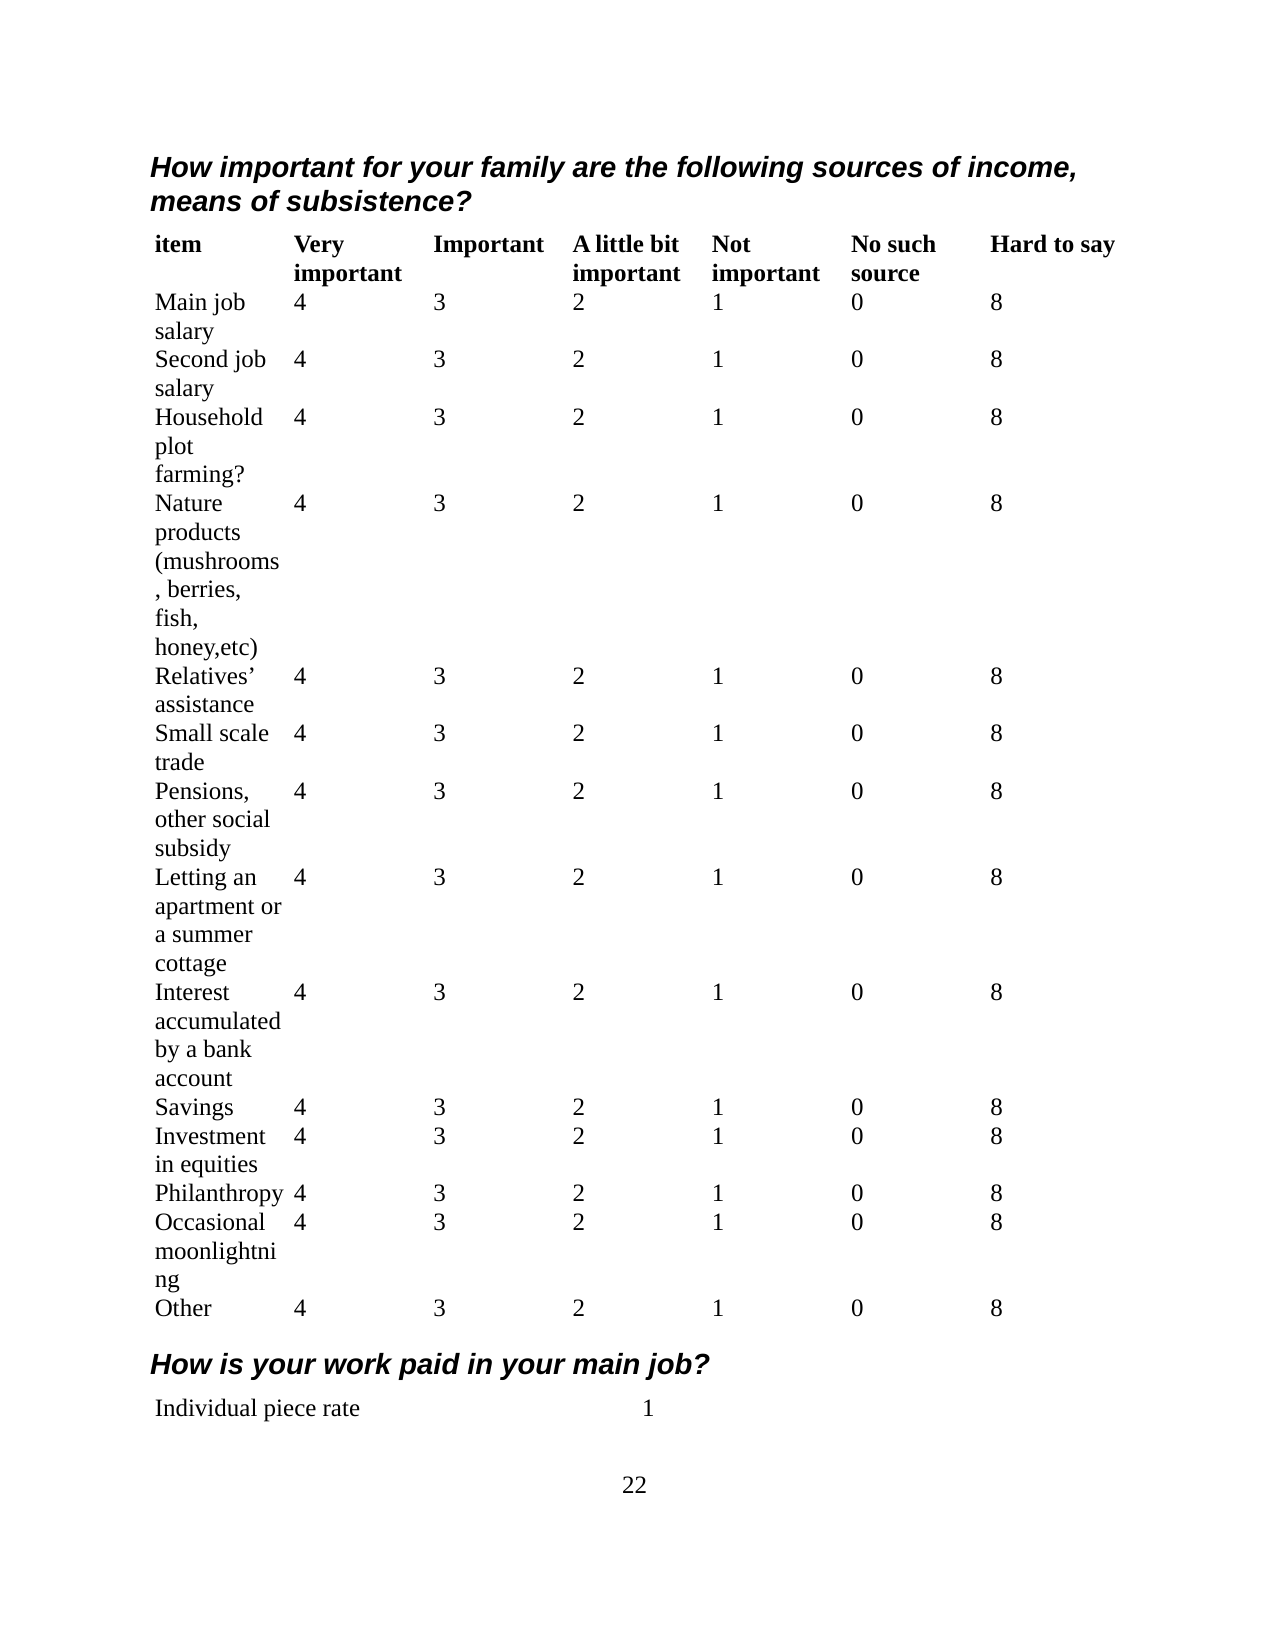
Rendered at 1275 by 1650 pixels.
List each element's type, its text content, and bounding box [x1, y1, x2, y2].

table_cell 0 [846, 1207, 986, 1293]
table_cell 3 [429, 1178, 568, 1207]
table_cell 2 [568, 488, 707, 661]
table_cell 8 [986, 977, 1125, 1092]
table_cell Second job salary [150, 345, 289, 402]
table_cell 4 [289, 661, 428, 718]
table_cell 8 [986, 776, 1125, 862]
table_cell 1 [707, 402, 846, 488]
table_cell 4 [289, 1178, 428, 1207]
table_cell 2 [568, 345, 707, 402]
table_cell 3 [429, 718, 568, 776]
table_header No such source [846, 230, 986, 287]
table_cell 0 [846, 1092, 986, 1121]
table_cell 0 [846, 1293, 986, 1322]
table_cell 2 [568, 1092, 707, 1121]
table_cell 4 [289, 488, 428, 661]
table_cell 3 [429, 402, 568, 488]
table_cell 2 [568, 1121, 707, 1178]
table_cell 0 [846, 776, 986, 862]
table_cell 3 [429, 287, 568, 344]
table_cell 0 [846, 287, 986, 344]
table_cell 1 [707, 345, 846, 402]
table_cell 4 [289, 718, 428, 776]
table_cell 4 [289, 977, 428, 1092]
table_header 1 [638, 1393, 1125, 1422]
table_cell 8 [986, 862, 1125, 977]
table_cell 8 [986, 1207, 1125, 1293]
table_cell 8 [986, 1121, 1125, 1178]
table_cell 3 [429, 977, 568, 1092]
table_cell 4 [289, 1121, 428, 1178]
table_header Hard to say [986, 230, 1125, 287]
table_cell 3 [429, 345, 568, 402]
table_cell 1 [707, 1293, 846, 1322]
table_cell 0 [846, 345, 986, 402]
table_cell Letting an apartment or a summer cottage [150, 862, 289, 977]
table_cell Household plot farming? [150, 402, 289, 488]
table_cell 8 [986, 1293, 1125, 1322]
table_cell 1 [707, 1121, 846, 1178]
table_cell 0 [846, 1178, 986, 1207]
table_cell 3 [429, 1293, 568, 1322]
subtitle How important for your family are the following sources of income, means of subsistence? [150, 150, 1125, 217]
table_header item [150, 230, 289, 287]
table_cell 3 [429, 1207, 568, 1293]
table_cell 8 [986, 1178, 1125, 1207]
table_cell 2 [568, 1207, 707, 1293]
table_cell 1 [707, 718, 846, 776]
table_cell 3 [429, 661, 568, 718]
table_cell 1 [707, 661, 846, 718]
table_header Individual piece rate [150, 1393, 637, 1422]
table_cell 8 [986, 402, 1125, 488]
table_cell 4 [289, 1207, 428, 1293]
table_cell 1 [707, 1178, 846, 1207]
table_cell 1 [707, 862, 846, 977]
table_cell 2 [568, 718, 707, 776]
table_cell 2 [568, 977, 707, 1092]
table_cell 8 [986, 1092, 1125, 1121]
table_cell 1 [707, 1207, 846, 1293]
table_header A little bit important [568, 230, 707, 287]
table_cell 3 [429, 488, 568, 661]
table_cell Occasional moonlightning [150, 1207, 289, 1293]
table_cell 4 [289, 402, 428, 488]
table_cell 0 [846, 977, 986, 1092]
table_header Important [429, 230, 568, 287]
table_cell 2 [568, 862, 707, 977]
table_cell Main job salary [150, 287, 289, 344]
table_cell 2 [568, 287, 707, 344]
table_cell 4 [289, 776, 428, 862]
table_cell 4 [289, 345, 428, 402]
table_cell 0 [846, 862, 986, 977]
table_cell 3 [429, 1121, 568, 1178]
table_cell 0 [846, 402, 986, 488]
table_cell 0 [846, 488, 986, 661]
table_header Not important [707, 230, 846, 287]
table_cell Savings [150, 1092, 289, 1121]
table_cell Nature products (mushrooms, berries, fish, honey,etc) [150, 488, 289, 661]
table_cell 3 [429, 776, 568, 862]
table_cell 1 [707, 776, 846, 862]
table_cell 4 [289, 862, 428, 977]
table_cell Pensions, other social subsidy [150, 776, 289, 862]
subtitle How is your work paid in your main job? [150, 1347, 1125, 1381]
table_cell 2 [568, 402, 707, 488]
table_cell 4 [289, 287, 428, 344]
table_cell 8 [986, 345, 1125, 402]
table_cell 8 [986, 661, 1125, 718]
table_cell 2 [568, 1178, 707, 1207]
table_cell 8 [986, 287, 1125, 344]
table_cell 1 [707, 1092, 846, 1121]
table_cell 2 [568, 1293, 707, 1322]
table_cell Investment in equities [150, 1121, 289, 1178]
table_cell 4 [289, 1293, 428, 1322]
table_cell 2 [568, 776, 707, 862]
table_header Very important [289, 230, 428, 287]
table_cell 0 [846, 1121, 986, 1178]
table_cell Interest accumulated by a bank account [150, 977, 289, 1092]
table_cell 8 [986, 488, 1125, 661]
table_cell 2 [568, 661, 707, 718]
table_cell 1 [707, 488, 846, 661]
table_cell Small scale trade [150, 718, 289, 776]
table_cell 8 [986, 718, 1125, 776]
table_cell 3 [429, 862, 568, 977]
table_cell Other [150, 1293, 289, 1322]
table_cell 3 [429, 1092, 568, 1121]
table_cell 1 [707, 977, 846, 1092]
table_cell Philanthropy [150, 1178, 289, 1207]
table_cell 0 [846, 661, 986, 718]
table_cell 4 [289, 1092, 428, 1121]
table_cell Relatives’ assistance [150, 661, 289, 718]
table_cell 0 [846, 718, 986, 776]
table_cell 1 [707, 287, 846, 344]
